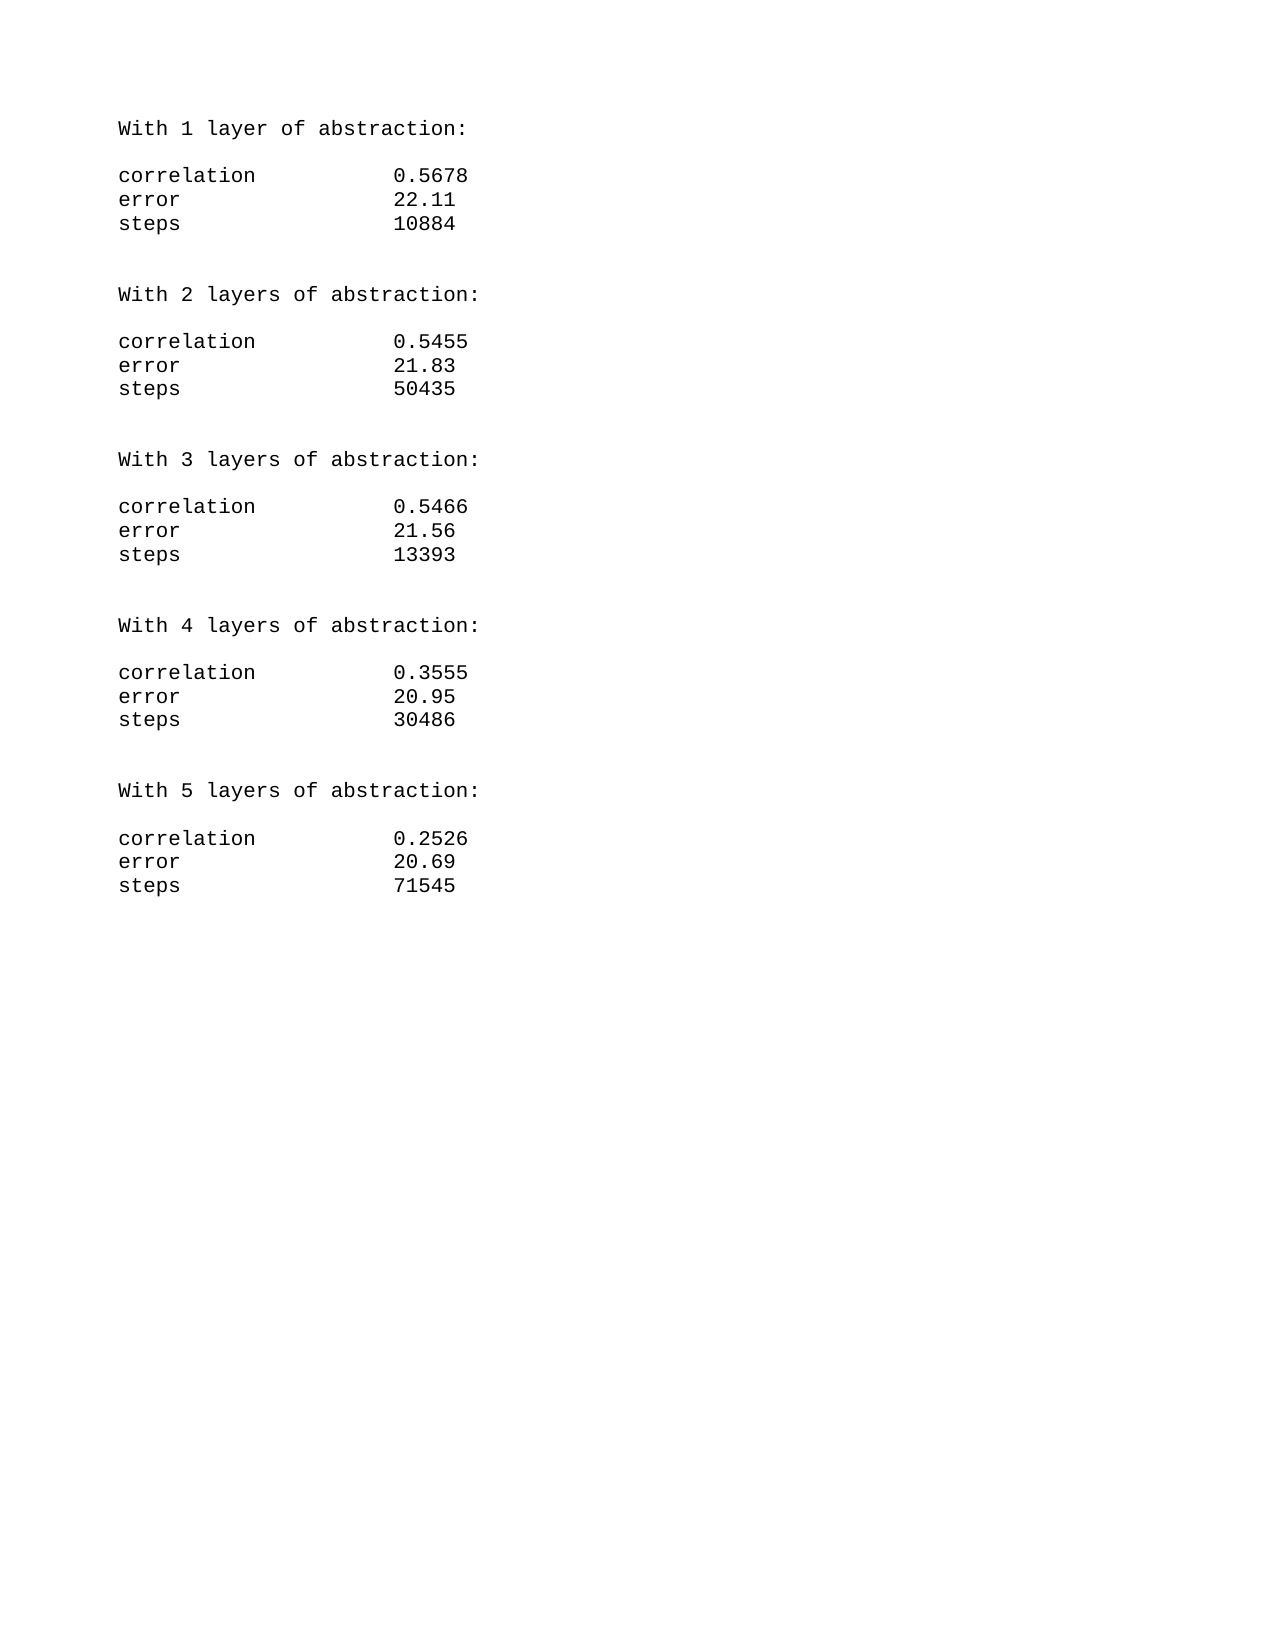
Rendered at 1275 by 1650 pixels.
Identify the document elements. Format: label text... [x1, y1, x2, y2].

text With 1 layer of abstraction: [118, 118, 1157, 142]
text With 5 layers of abstraction: [118, 780, 1157, 804]
text steps 13393 [118, 544, 1157, 567]
text With 2 layers of abstraction: [118, 284, 1157, 307]
text With 3 layers of abstraction: [118, 449, 1157, 473]
text correlation 0.5466 [118, 496, 1157, 520]
text error 20.95 [118, 686, 1157, 709]
text error 21.83 [118, 354, 1157, 378]
text error 21.56 [118, 520, 1157, 544]
text steps 10884 [118, 213, 1157, 236]
text steps 50435 [118, 378, 1157, 402]
text correlation 0.2526 [118, 827, 1157, 851]
text correlation 0.3555 [118, 662, 1157, 686]
text steps 71545 [118, 875, 1157, 898]
text With 4 layers of abstraction: [118, 615, 1157, 638]
text correlation 0.5678 [118, 165, 1157, 189]
text correlation 0.5455 [118, 331, 1157, 354]
text error 20.69 [118, 851, 1157, 875]
text error 22.11 [118, 189, 1157, 213]
text steps 30486 [118, 709, 1157, 733]
